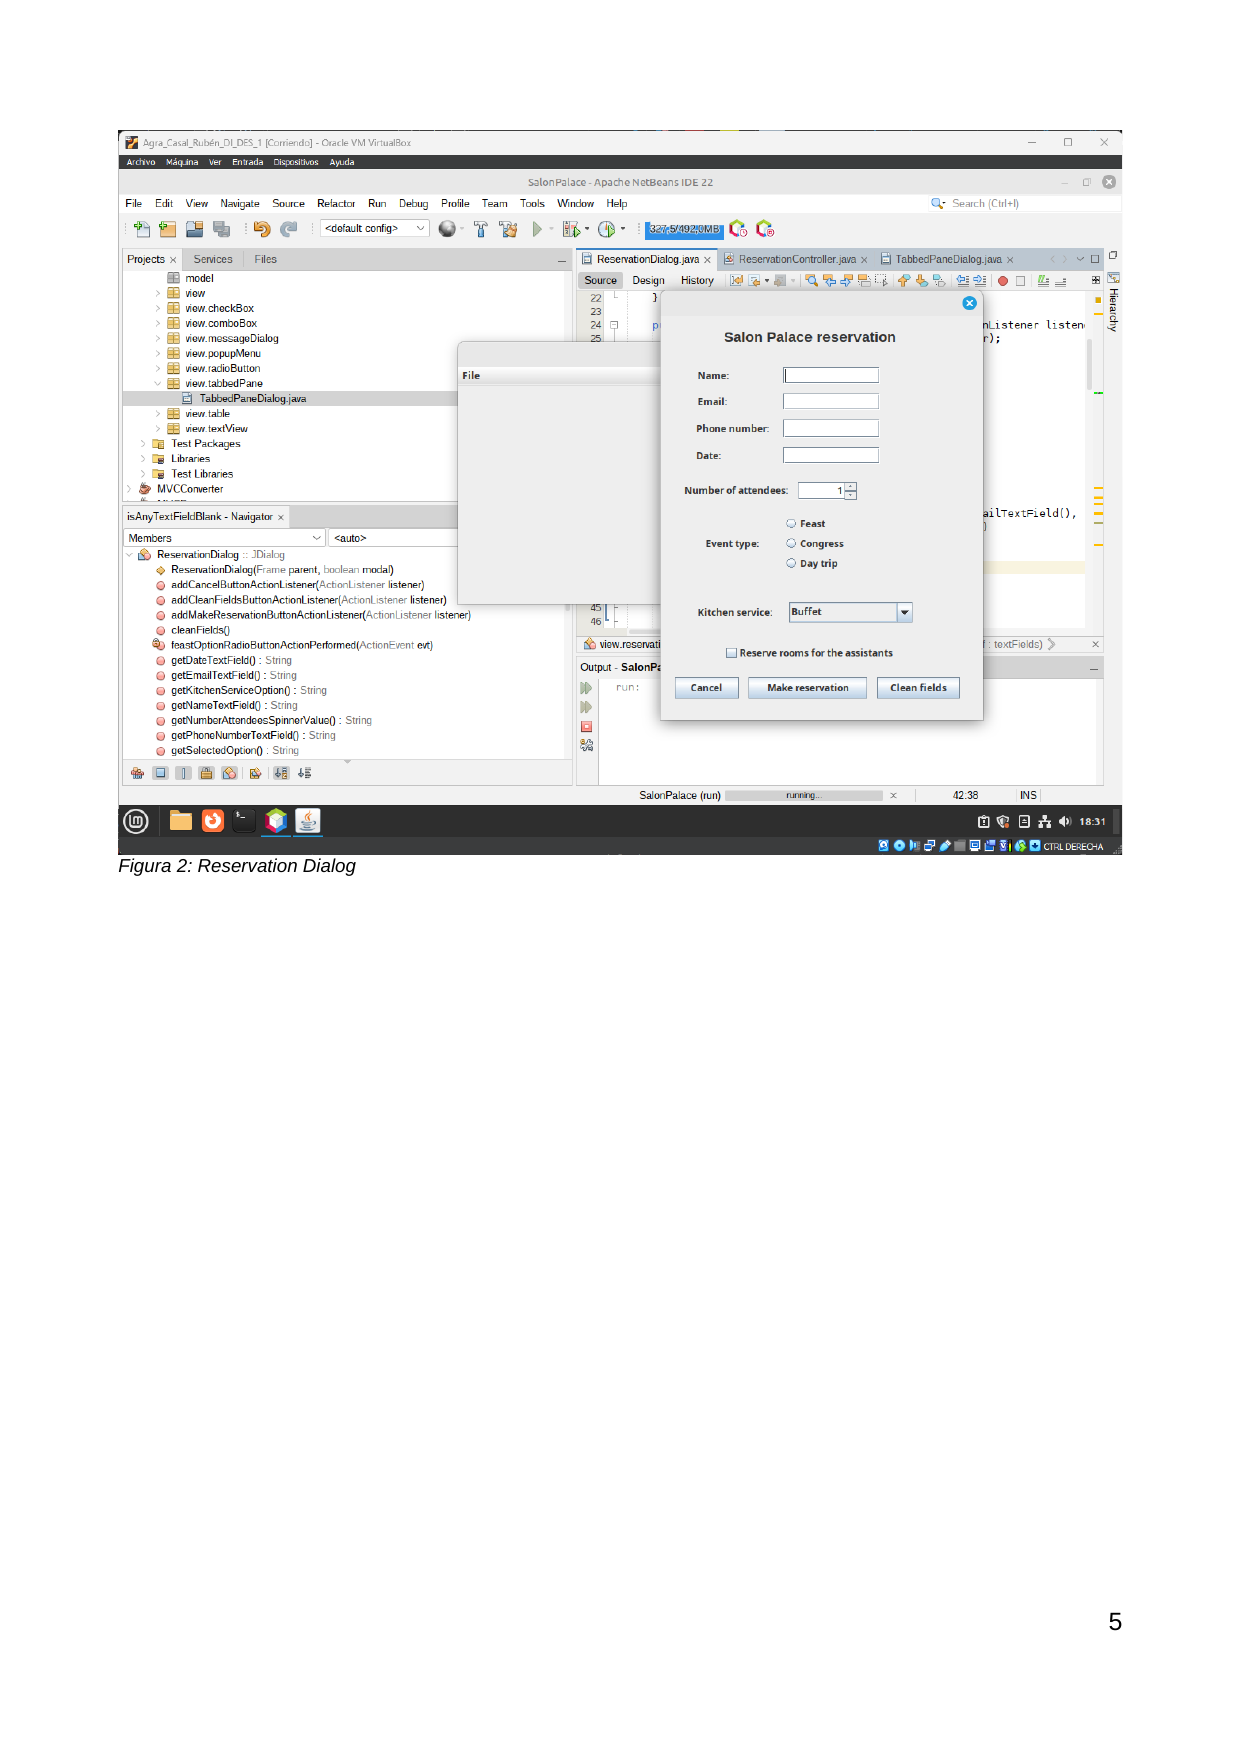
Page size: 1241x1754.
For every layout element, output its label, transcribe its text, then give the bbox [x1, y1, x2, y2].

picture [118, 130, 1123, 855]
text Figura 2: Reservation Dialog [118, 855, 1122, 877]
